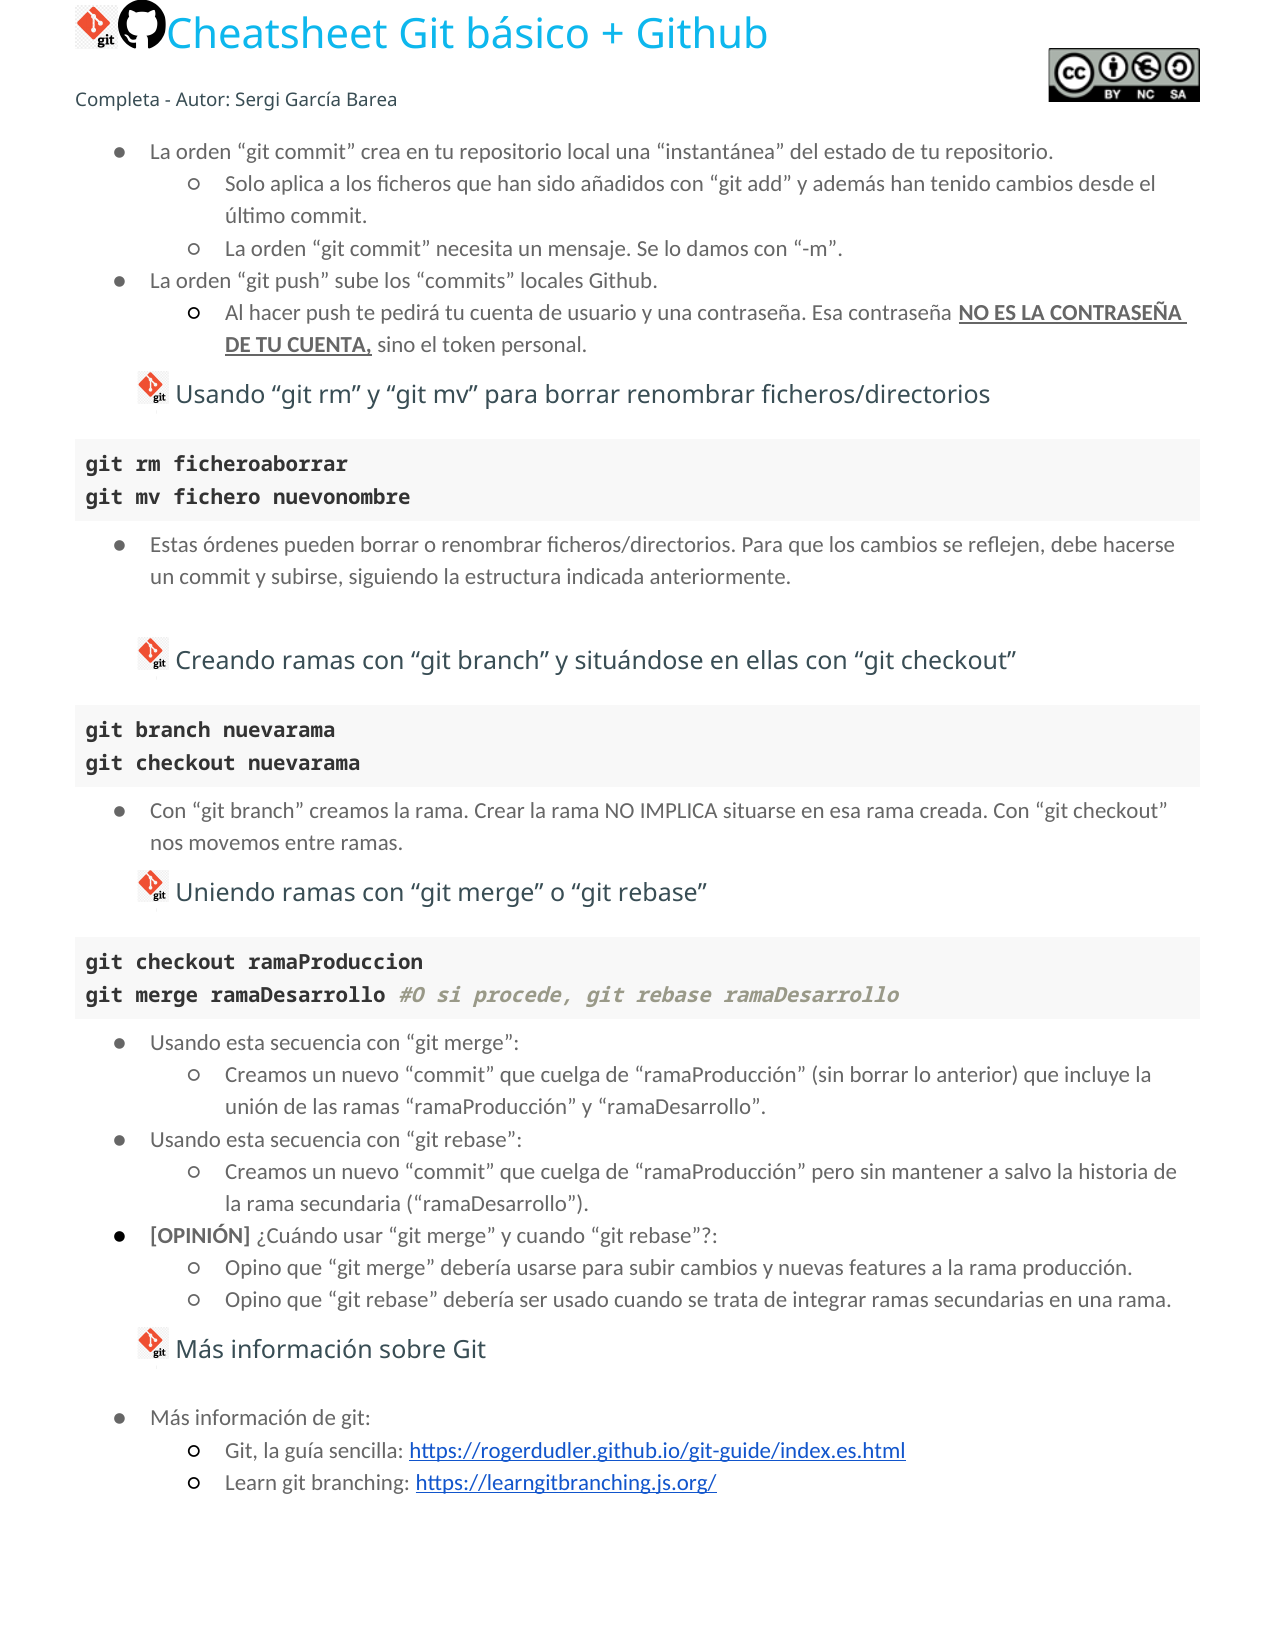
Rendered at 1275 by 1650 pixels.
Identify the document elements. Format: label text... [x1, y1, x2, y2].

list Creamos un nuevo “commit” que cuelga de “ramaProducción” (sin borrar lo anterior) que incluye la unión de las ramas “ramaProducción” y “ramaDesarrollo”. [187, 1060, 1191, 1121]
text Usando “git rm” y “git mv” para borrar renombrar ficheros/directorios [137, 372, 1117, 410]
list Git, la guía sencilla: https://rogerdudler.github.io/git-guide/index.es.html [187, 1436, 1191, 1464]
list Estas órdenes pueden borrar o renombrar ficheros/directorios. Para que los cambios se reflejen, debe hacerse un commit y subirse, siguiendo la estructura indicada anteriormente. [112, 530, 1191, 590]
list Opino que “git rebase” debería ser usado cuando se trata de integrar ramas secundarias en una rama. [187, 1286, 1191, 1314]
list La orden “git push” sube los “commits” locales Github. [112, 266, 1191, 294]
list [OPINIÓN] ¿Cuándo usar “git merge” y cuando “git rebase”?: [112, 1221, 1191, 1249]
list Al hacer push te pedirá tu cuenta de usuario y una contraseña. Esa contraseña NO ES LA CONTRASEÑA DE TU CUENTA, sino el token personal. [187, 298, 1191, 358]
list La orden “git commit” necesita un mensaje. Se lo damos con “-m”. [187, 234, 1191, 262]
text Creando ramas con “git branch” y situándose en ellas con “git checkout” [137, 638, 1117, 676]
picture [137, 371, 169, 404]
list Opino que “git merge” debería usarse para subir cambios y nuevas features a la rama producción. [187, 1253, 1191, 1281]
list Usando esta secuencia con “git merge”: [112, 1028, 1191, 1056]
list La orden “git commit” crea en tu repositorio local una “instantánea” del estado de tu repositorio. [112, 137, 1191, 165]
list Creamos un nuevo “commit” que cuelga de “ramaProducción” pero sin mantener a salvo la historia de la rama secundaria (“ramaDesarrollo”). [187, 1157, 1191, 1217]
picture [137, 870, 169, 902]
picture [137, 1327, 169, 1359]
list Solo aplica a los ficheros que han sido añadidos con “git add” y además han tenido cambios desde el último commit. [187, 169, 1191, 229]
table_header git checkout ramaProduccion git merge ramaDesarrollo #O si procede, git rebase ramaDesarrollo [75, 937, 1200, 1019]
picture [1048, 48, 1200, 102]
table_header git rm ficheroaborrar git mv fichero nuevonombre [75, 439, 1200, 521]
text Más información sobre Git [137, 1327, 1117, 1366]
table_header git branch nuevarama git checkout nuevarama [75, 705, 1200, 787]
list Usando esta secuencia con “git rebase”: [112, 1125, 1191, 1153]
picture [137, 637, 169, 670]
list Learn git branching: https://learngitbranching.js.org/ [187, 1468, 1191, 1496]
list Con “git branch” creamos la rama. Crear la rama NO IMPLICA situarse en esa rama creada. Con “git checkout” nos movemos entre ramas. [112, 796, 1191, 856]
list Más información de git: [112, 1403, 1191, 1432]
picture [75, 0, 166, 49]
text Uniendo ramas con “git merge” o “git rebase” [137, 870, 1117, 908]
